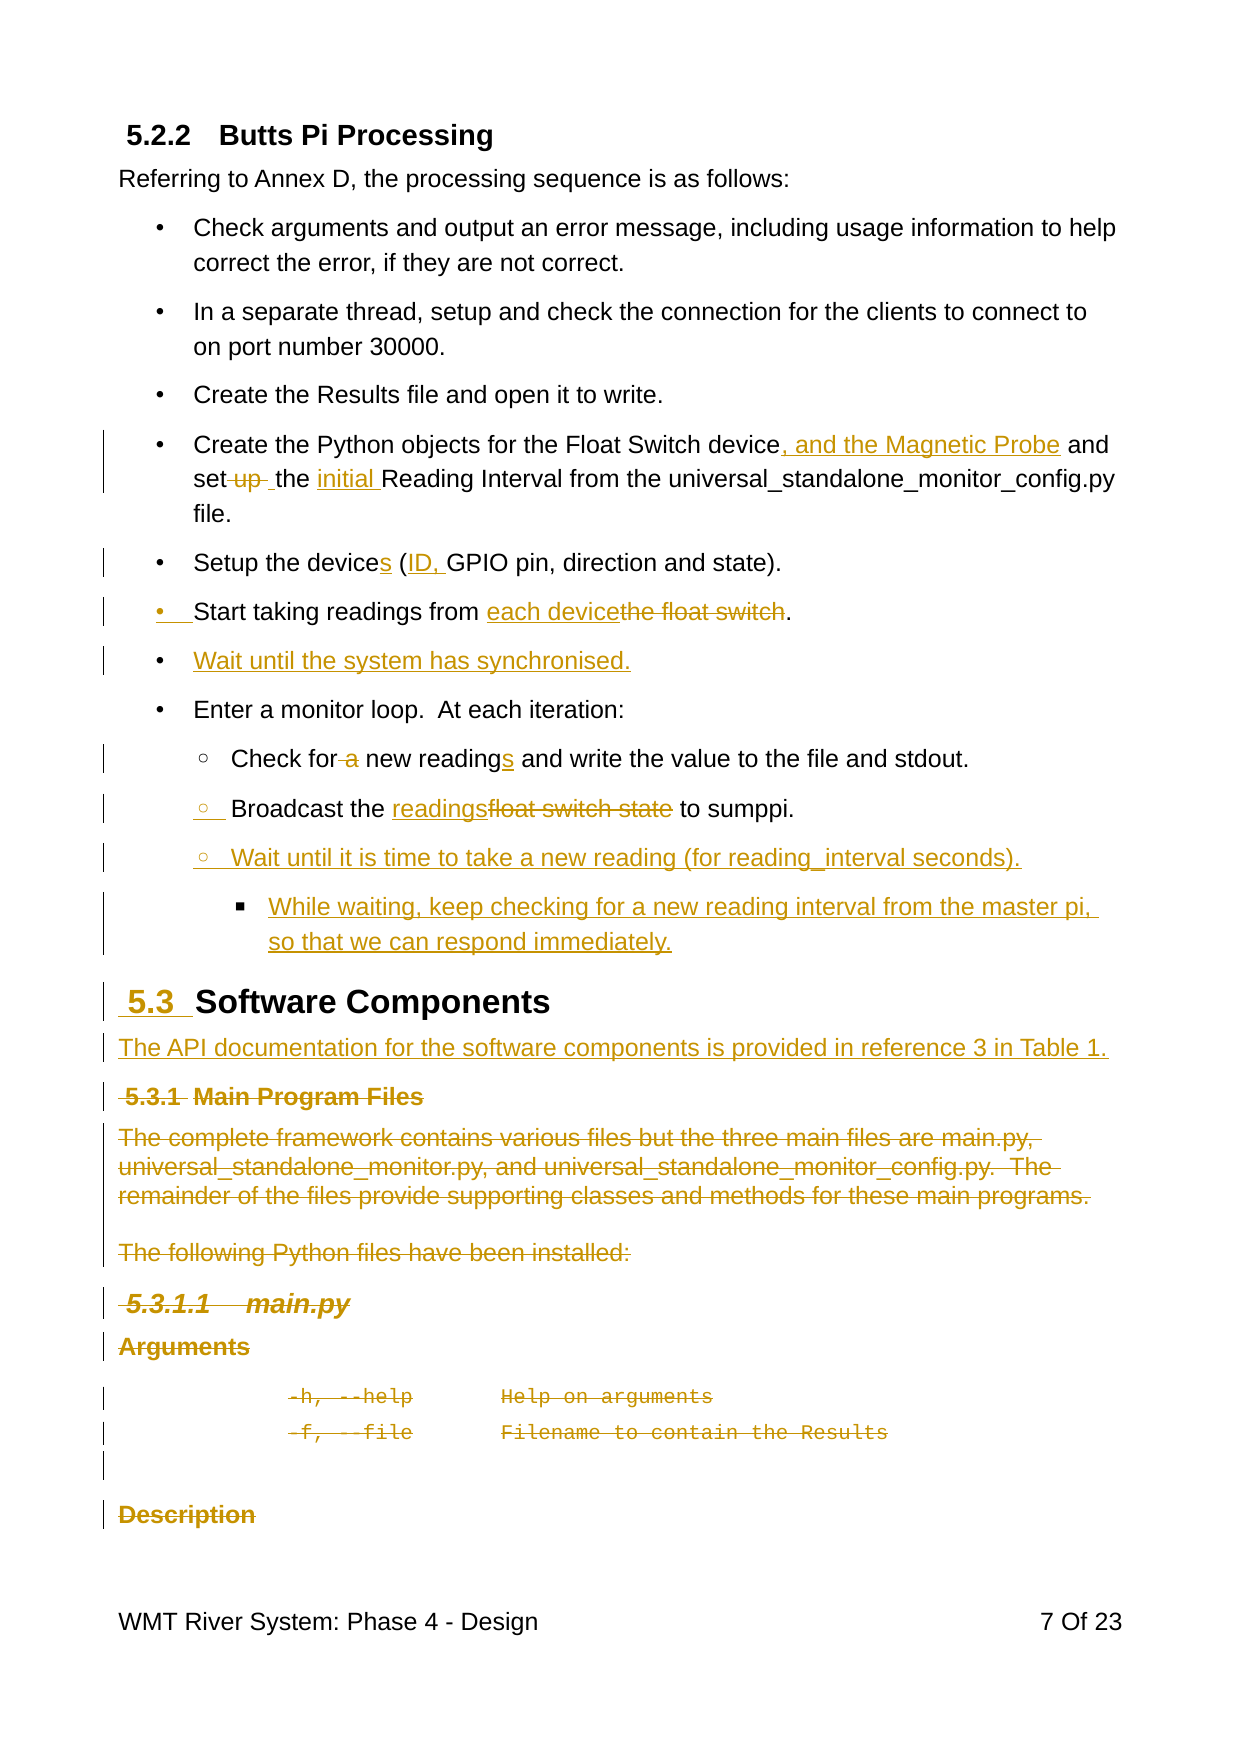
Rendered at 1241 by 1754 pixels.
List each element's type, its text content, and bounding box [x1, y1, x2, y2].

list Start taking readings from each device. [156, 597, 1122, 626]
list Create the Python objects for the Float Switch device, and the Magnetic Probe and set the initial Reading Interval from the universal_standalone_monitor_config.py file. [156, 430, 1122, 527]
subtitle Software Components [118, 982, 1122, 1021]
list In a separate thread, setup and check the connection for the clients to connect to on port number 30000. [156, 297, 1122, 360]
list While waiting, keep checking for a new reading interval from the master pi, so that we can respond immediately. [231, 892, 1122, 955]
list Check for new readings and write the value to the file and stdout. [193, 744, 1122, 773]
list Broadcast the readings to sumppi. [193, 794, 1122, 822]
list Check arguments and output an error message, including usage information to help correct the error, if they are not correct. [156, 213, 1122, 277]
list Create the Results file and open it to write. [156, 381, 1122, 409]
subtitle Butts Pi Processing [118, 118, 1122, 152]
list Enter a monitor loop. At each iteration: [156, 695, 1122, 724]
text Referring to Annex D, the processing sequence is as follows: [118, 164, 1122, 193]
list Wait until it is time to take a new reading (for reading_interval seconds). [193, 843, 1122, 872]
list Wait until the system has synchronised. [156, 646, 1122, 675]
text The API documentation for the software components is provided in reference 3 in Table 1. [118, 1033, 1122, 1062]
list Setup the devices (ID, GPIO pin, direction and state). [156, 548, 1122, 577]
